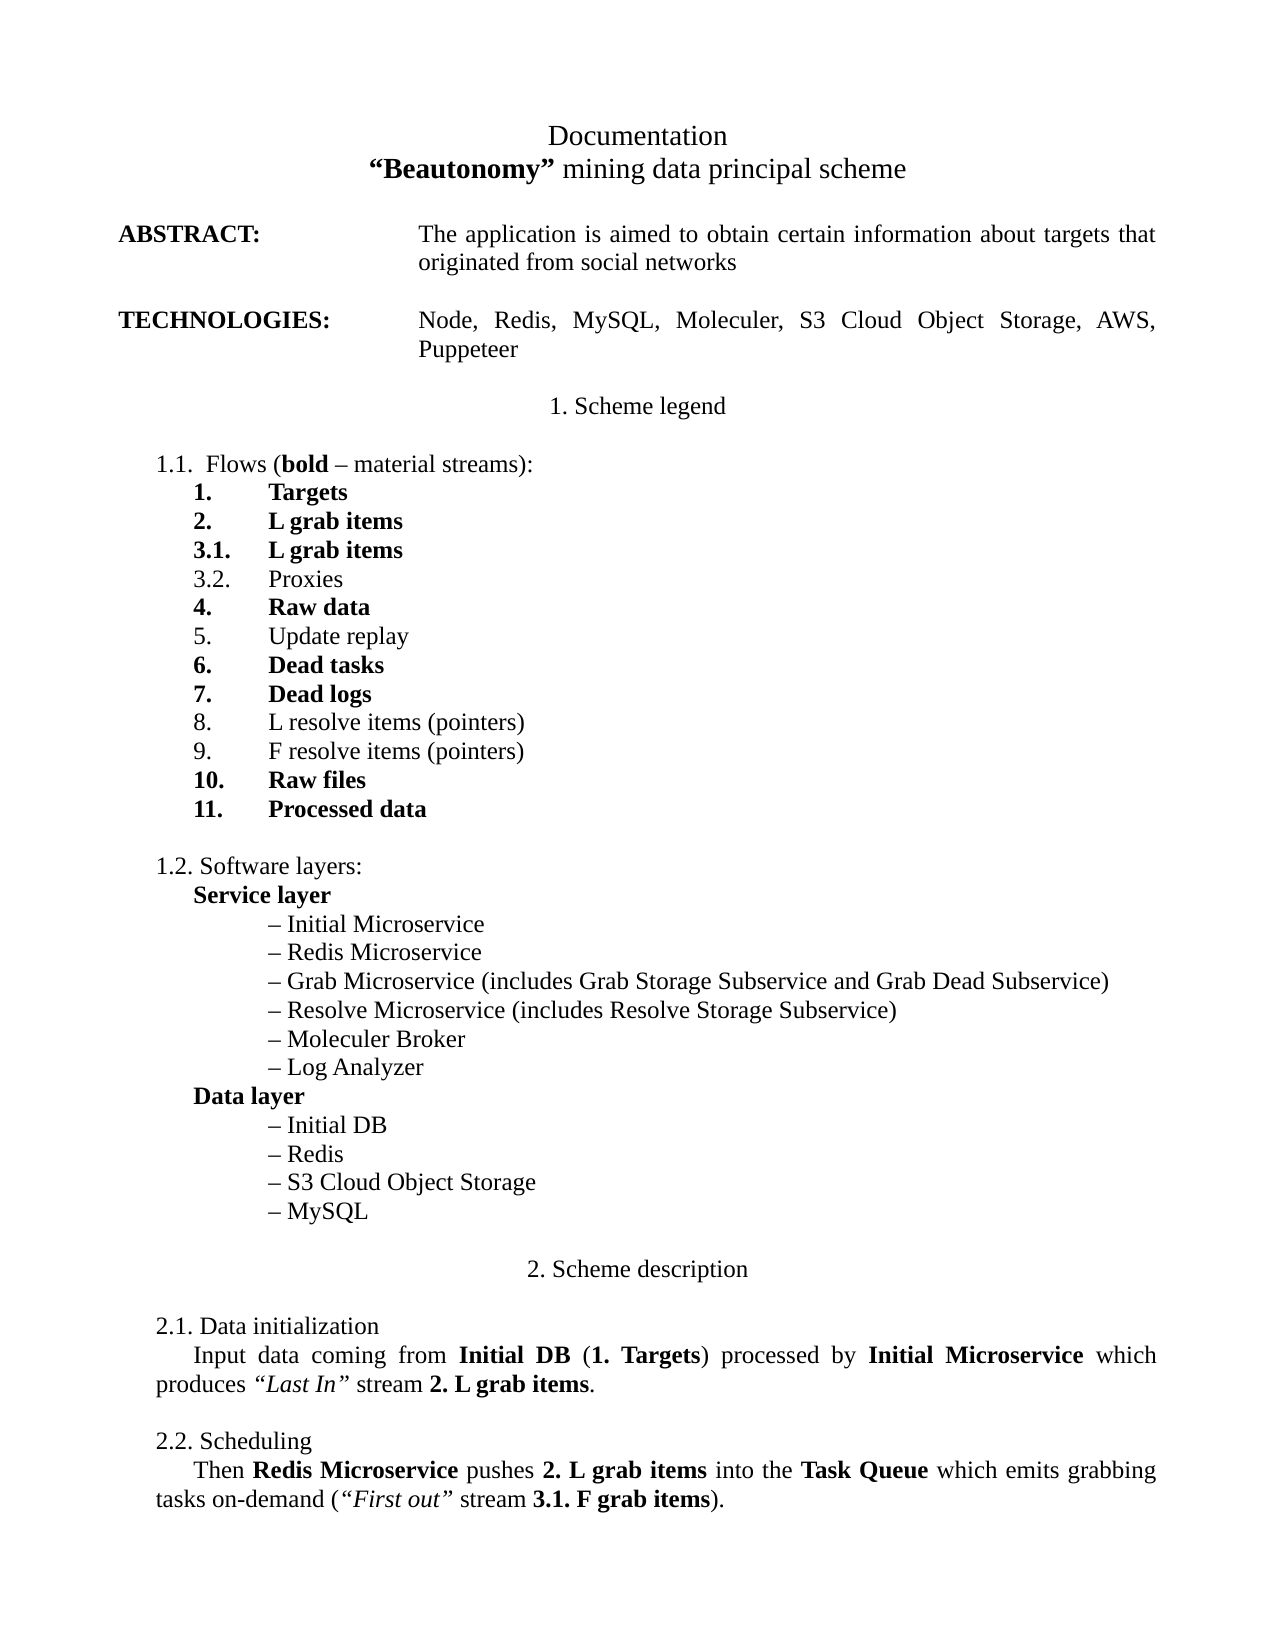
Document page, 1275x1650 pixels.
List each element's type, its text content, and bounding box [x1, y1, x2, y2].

text Documentation [118, 118, 1157, 152]
text – Grab Microservice (includes Grab Storage Subservice and Grab Dead Subservice) [118, 966, 1157, 995]
text 10. Raw files [118, 765, 1157, 794]
text TECHNOLOGIES: Node, Redis, MySQL, Moleculer, S3 Cloud Object Storage, AWS, Puppeteer [118, 305, 1157, 362]
text 4. Raw data [118, 592, 1157, 621]
text Data layer [118, 1081, 1157, 1110]
text 8. L resolve items (pointers) [118, 707, 1157, 736]
text 5. Update replay [118, 621, 1157, 650]
text – S3 Cloud Object Storage [118, 1167, 1157, 1196]
text – MySQL [118, 1196, 1157, 1225]
text 1. Targets [118, 477, 1157, 506]
text 2.2. Scheduling [156, 1426, 1157, 1455]
text – Log Analyzer [118, 1052, 1157, 1081]
text “Beautonomy” mining data principal scheme [118, 152, 1157, 185]
text Then Redis Microservice pushes 2. L grab items into the Task Queue which emits grabbing tasks on-demand (“First out” stream 3.1. F grab items). [156, 1455, 1157, 1512]
text – Initial DB [118, 1110, 1157, 1139]
text ABSTRACT: The application is aimed to obtain certain information about targets that originated from social networks [118, 219, 1157, 276]
text 1.2. Software layers: [118, 851, 1157, 880]
text Service layer [118, 880, 1157, 909]
text 1.1. Flows (bold – material streams): [118, 449, 1157, 477]
text 2. L grab items [118, 506, 1157, 535]
text 9. F resolve items (pointers) [118, 736, 1157, 765]
text – Initial Microservice [118, 909, 1157, 937]
text – Redis [118, 1139, 1157, 1167]
text – Redis Microservice [118, 937, 1157, 966]
text 7. Dead logs [118, 679, 1157, 707]
text 1. Scheme legend [118, 391, 1157, 420]
text 3.2. Proxies [118, 564, 1157, 592]
text – Moleculer Broker [118, 1024, 1157, 1052]
text 2. Scheme description [118, 1254, 1157, 1282]
text 3.1. L grab items [118, 535, 1157, 564]
text Input data coming from Initial DB (1. Targets) processed by Initial Microservice which produces “Last In” stream 2. L grab items. [156, 1340, 1157, 1397]
text 6. Dead tasks [118, 650, 1157, 679]
text 11. Processed data [118, 794, 1157, 822]
text – Resolve Microservice (includes Resolve Storage Subservice) [118, 995, 1157, 1024]
text 2.1. Data initialization [118, 1311, 1157, 1340]
